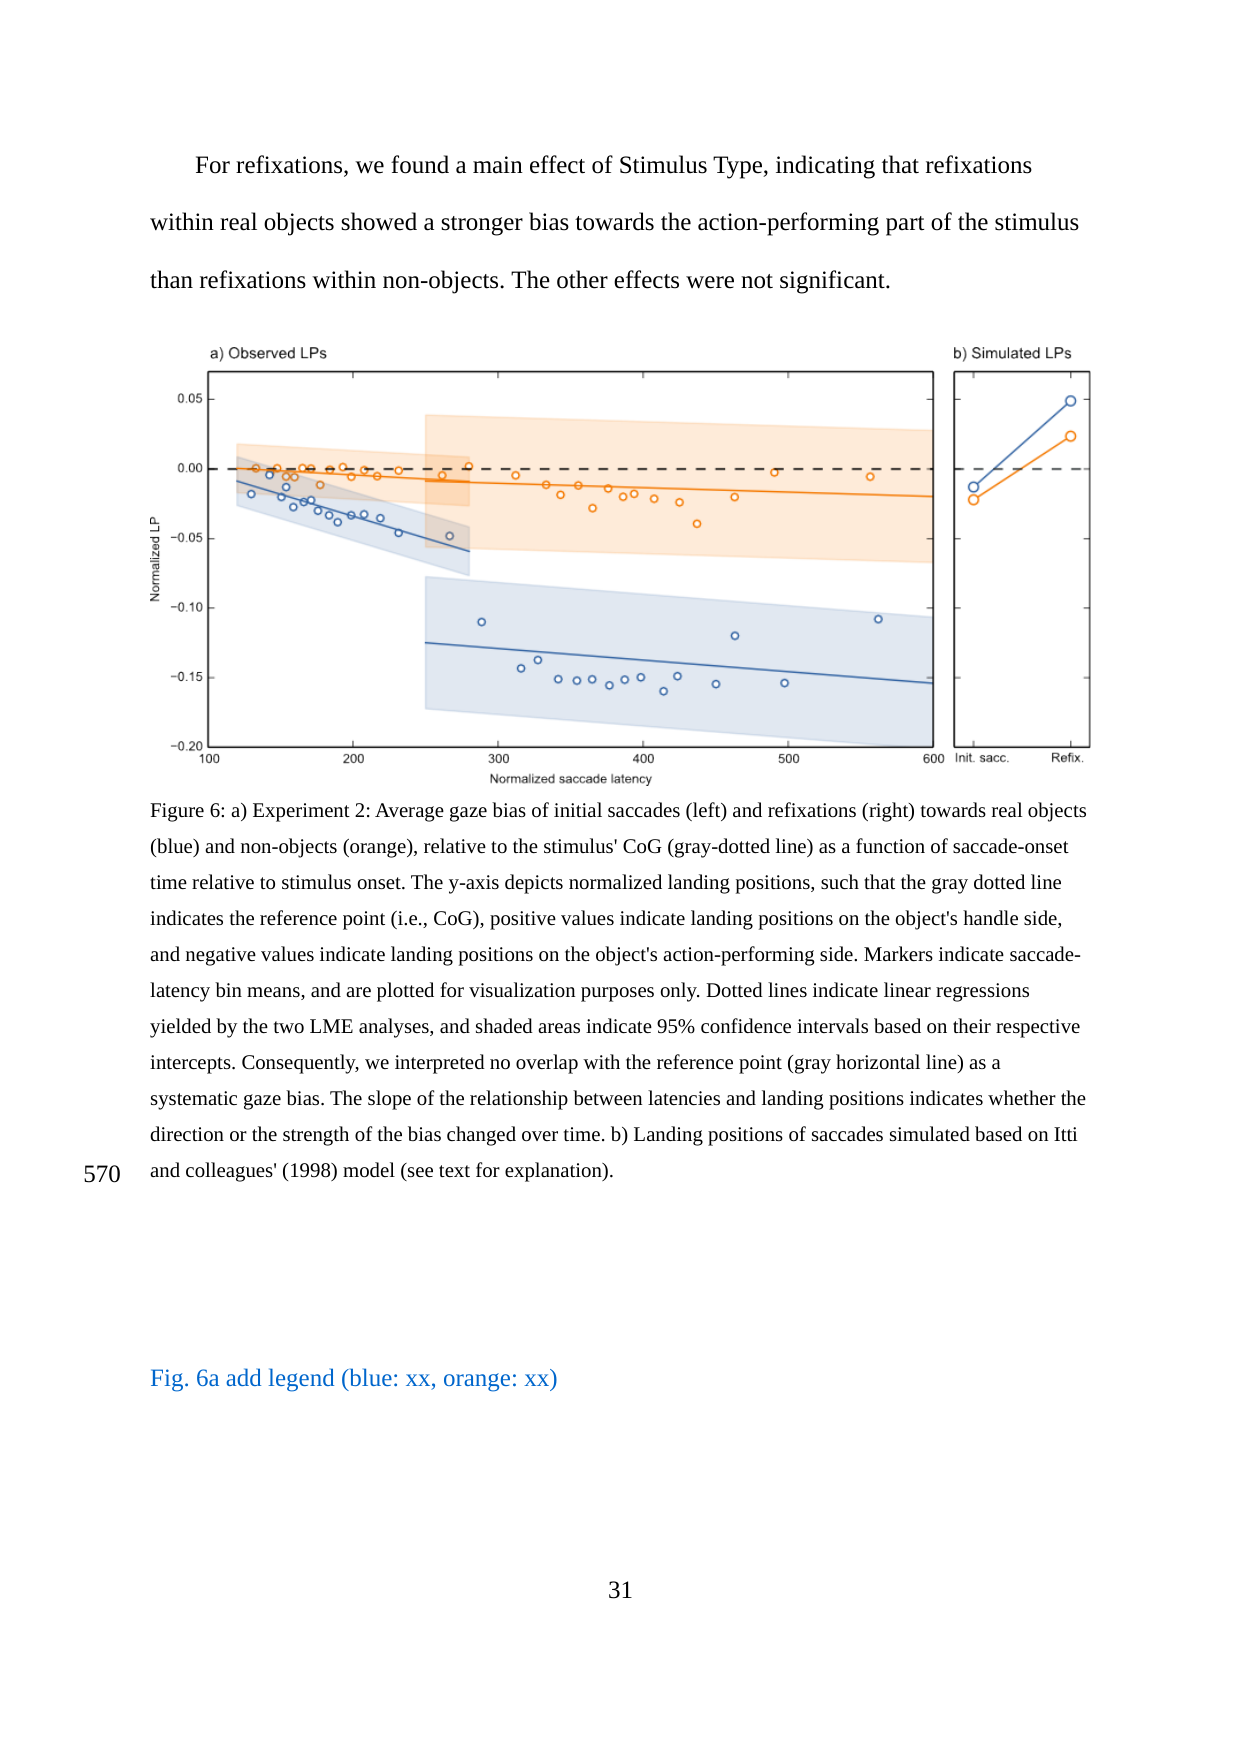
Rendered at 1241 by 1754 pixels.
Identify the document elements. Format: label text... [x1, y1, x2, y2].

text Figure 6: a) Experiment 2: Average gaze bias of initial saccades (left) and refixations (right) towards real objects (blue) and non-objects (orange), relative to the stimulus' CoG (gray-dotted line) as a function of saccade-onset time relative to stimulus onset. The y-axis depicts normalized landing positions, such that the gray dotted line indicates the reference point (i.e., CoG), positive values indicate landing positions on the object's handle side, and negative values indicate landing positions on the object's action-performing side. Markers indicate saccade-latency bin means, and are plotted for visualization purposes only. Dotted lines indicate linear regressions yielded by the two LME analyses, and shaded areas indicate 95% confidence intervals based on their respective intercepts. Consequently, we interpreted no overlap with the reference point (gray horizontal line) as a systematic gaze bias. The slope of the relationship between latencies and landing positions indicates whether the direction or the strength of the bias changed over time. b) Landing positions of saccades simulated based on Itti and colleagues' (1998) model (see text for explanation). [150, 786, 1091, 1182]
picture [150, 347, 1091, 786]
text For refixations, we found a main effect of Stimulus Type, indicating that refixations within real objects showed a stronger bias towards the action-performing part of the stimulus than refixations within non-objects. The other effects were not significant. [150, 150, 1091, 294]
text Fig. 6a add legend (blue: xx, orange: xx) [150, 1363, 1091, 1392]
